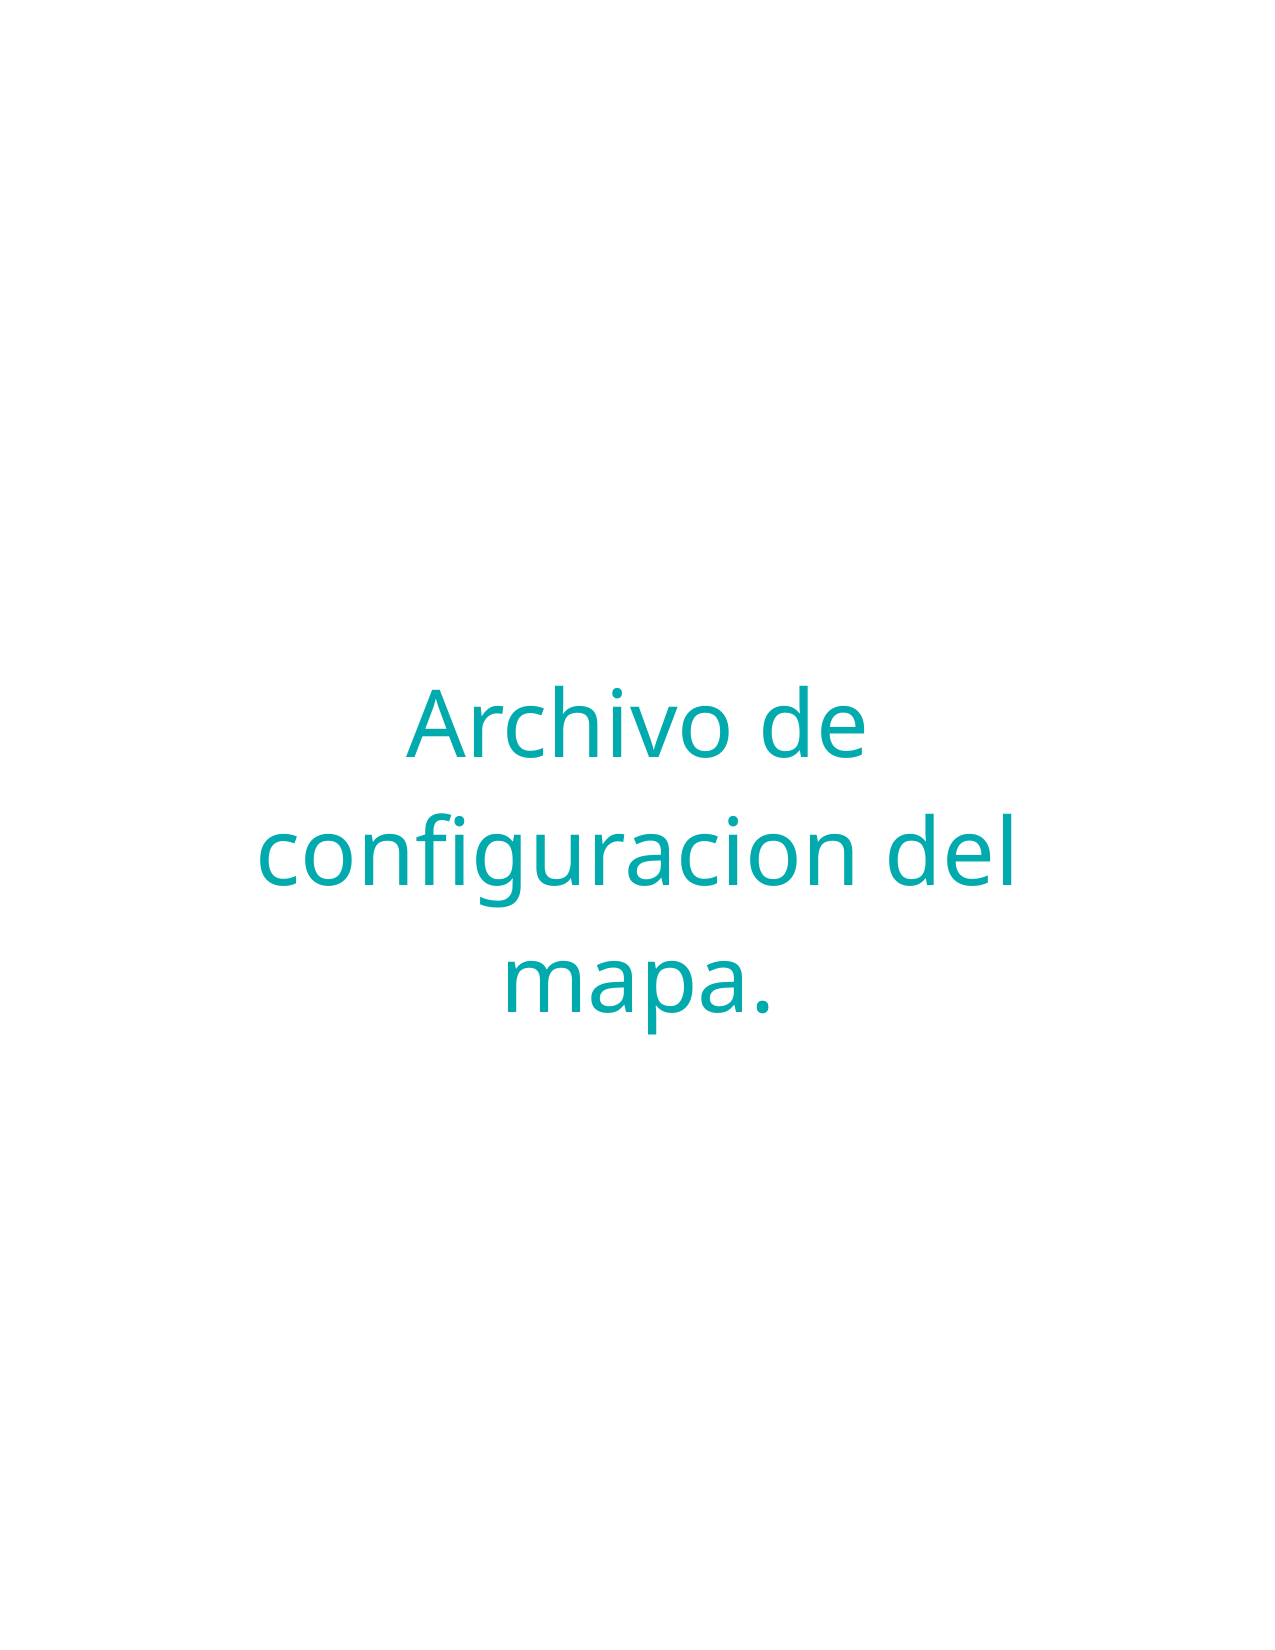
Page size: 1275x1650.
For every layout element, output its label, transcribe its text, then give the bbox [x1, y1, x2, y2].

text Archivo de configuracion del mapa. [118, 657, 1157, 1040]
